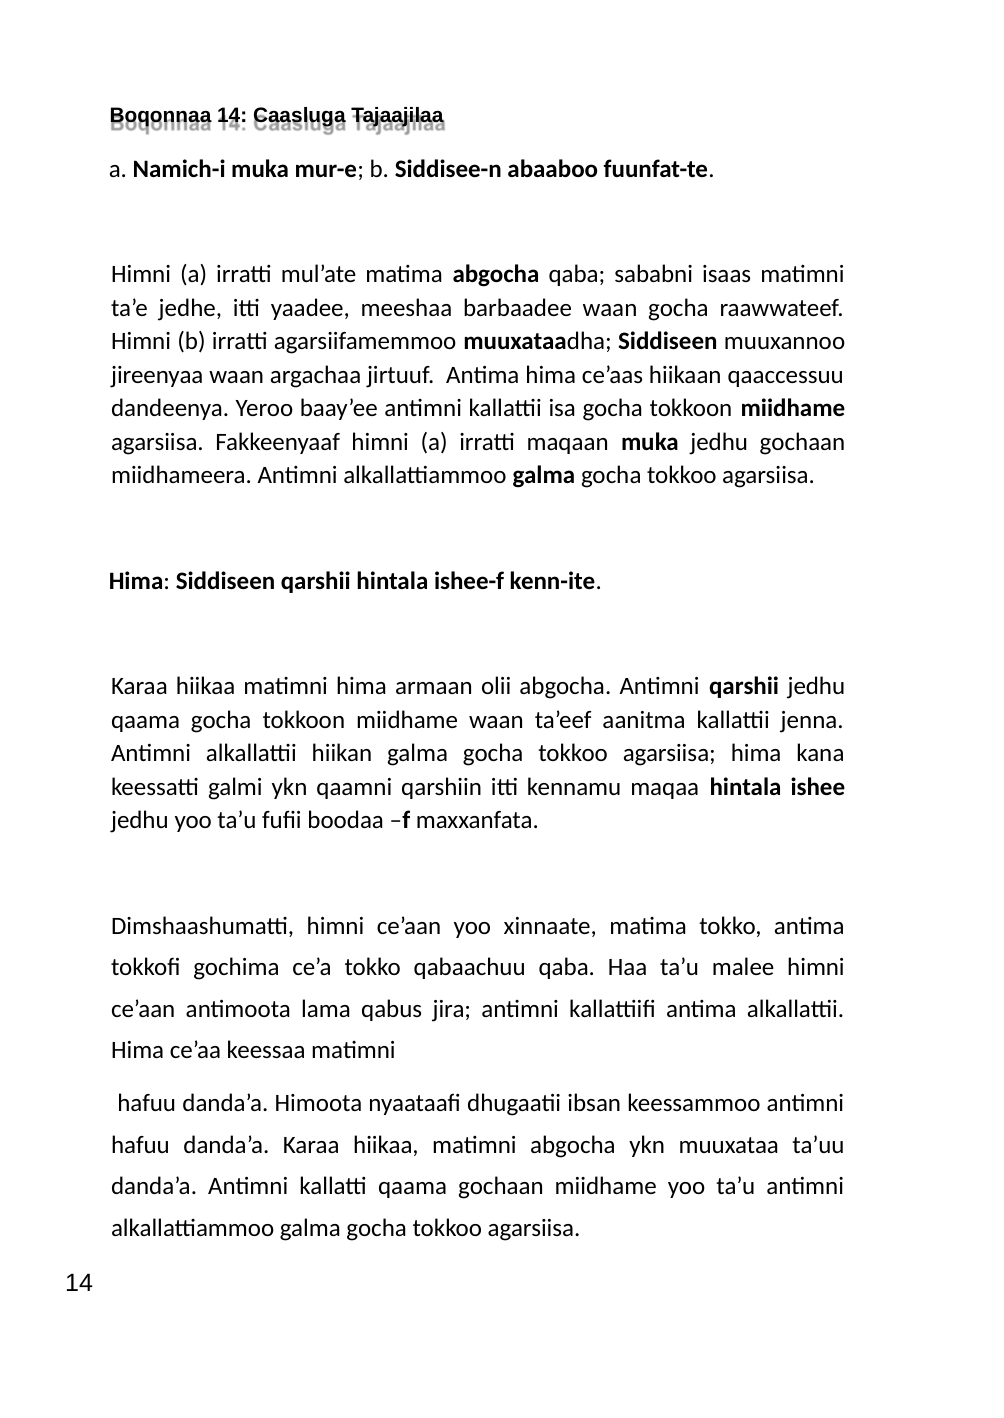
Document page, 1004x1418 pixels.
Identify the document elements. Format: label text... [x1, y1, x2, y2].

text a. Namich-i muka mur-e; b. Siddisee-n abaaboo fuunfat-te. [108, 153, 846, 183]
text Himni (a) irratti mul’ate matima abgocha qaba; sababni isaas matimni ta’e jedhe, itti yaadee, meeshaa barbaadee waan gocha raawwateef. Himni (b) irratti agarsiifamemmoo muuxataadha; Siddiseen muuxannoo jireenyaa waan argachaa jirtuuf. Antima hima ce’aas hiikaan qaaccessuu dandeenya. Yeroo baay’ee antimni kallattii isa gocha tokkoon miidhame agarsiisa. Fakkeenyaaf himni (a) irratti maqaan muka jedhu gochaan miidhameera. Antimni alkallattiammoo galma gocha tokkoo agarsiisa. [111, 258, 845, 490]
text Hima: Siddiseen qarshii hintala ishee-f kenn-ite. [108, 565, 846, 596]
text Dimshaashumatti, himni ce’aan yoo xinnaate, matima tokko, antima tokkofi gochima ce’a tokko qabaachuu qaba. Haa ta’u malee himni ce’aan antimoota lama qabus jira; antimni kallattiifi antima alkallattii. Hima ce’aa keessaa matimni [111, 910, 845, 1065]
picture [95, 102, 471, 149]
text hafuu danda’a. Himoota nyaataafi dhugaatii ibsan keessammoo antimni hafuu danda’a. Karaa hiikaa, matimni abgocha ykn muuxataa ta’uu danda’a. Antimni kallatti qaama gochaan miidhame yoo ta’u antimni alkallattiammoo galma gocha tokkoo agarsiisa. [111, 1087, 845, 1242]
text Karaa hiikaa matimni hima armaan olii abgocha. Antimni qarshii jedhu qaama gocha tokkoon miidhame waan ta’eef aanitma kallattii jenna. Antimni alkallattii hiikan galma gocha tokkoo agarsiisa; hima kana keessatti galmi ykn qaamni qarshiin itti kennamu maqaa hintala ishee jedhu yoo ta’u fufii boodaa –f maxxanfata. [111, 671, 845, 835]
